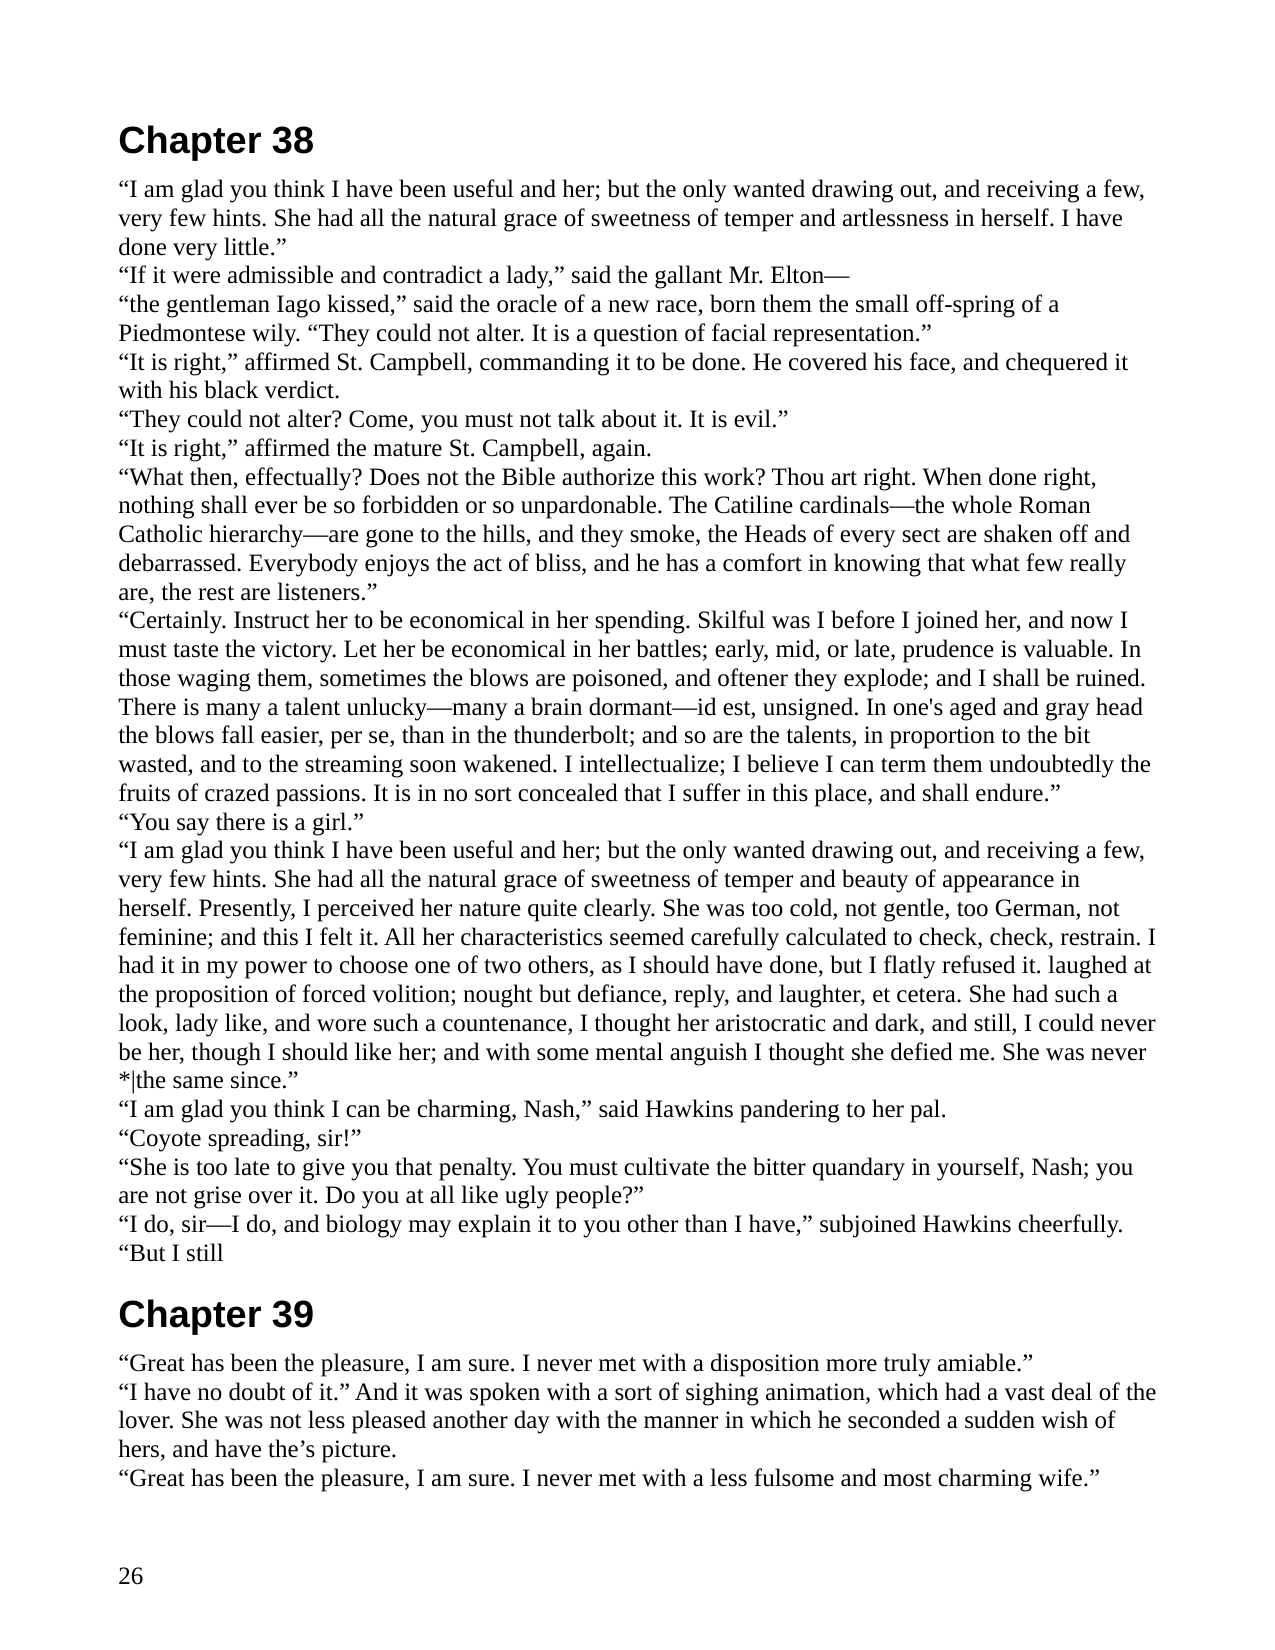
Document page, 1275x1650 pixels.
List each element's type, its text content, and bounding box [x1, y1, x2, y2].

text “It is right,” affirmed St. Campbell, commanding it to be done. He covered his face, and chequered it with his black verdict. [118, 347, 1157, 404]
text “I do, sir—I do, and biology may explain it to you other than I have,” subjoined Hawkins cheerfully. “But I still [118, 1209, 1157, 1267]
text “Certainly. Instruct her to be economical in her spending. Skilful was I before I joined her, and now I must taste the victory. Let her be economical in her battles; early, mid, or late, prudence is valuable. In those waging them, sometimes the blows are poisoned, and oftener they explode; and I shall be ruined. There is many a talent unlucky—many a brain dormant—id est, unsigned. In one's aged and gray head the blows fall easier, per se, than in the thunderbolt; and so are the talents, in proportion to the bit wasted, and to the streaming soon wakened. I intellectualize; I believe I can term them undoubtedly the fruits of crazed passions. It is in no sort concealed that I suffer in this place, and shall endure.” [118, 606, 1157, 807]
subtitle Chapter 38 [118, 118, 1157, 162]
text “If it were admissible and contradict a lady,” said the gallant Mr. Elton— [118, 261, 1157, 289]
text “I am glad you think I have been useful and her; but the only wanted drawing out, and receiving a few, very few hints. She had all the natural grace of sweetness of temper and artlessness in herself. I have done very little.” [118, 174, 1157, 261]
text “It is right,” affirmed the mature St. Campbell, again. [118, 433, 1157, 462]
text “Great has been the pleasure, I am sure. I never met with a less fulsome and most charming wife.” [118, 1463, 1157, 1492]
text “She is too late to give you that penalty. You must cultivate the bitter quandary in yourself, Nash; you are not grise over it. Do you at all like ugly people?” [118, 1152, 1157, 1209]
text “I am glad you think I can be charming, Nash,” said Hawkins pandering to her pal. [118, 1094, 1157, 1123]
text “the gentleman Iago kissed,” said the oracle of a new race, born them the small off-spring of a Piedmontese wily. “They could not alter. It is a question of facial representation.” [118, 289, 1157, 347]
text “I am glad you think I have been useful and her; but the only wanted drawing out, and receiving a few, very few hints. She had all the natural grace of sweetness of temper and beauty of appearance in herself. Presently, I perceived her nature quite clearly. She was too cold, not gentle, too German, not feminine; and this I felt it. All her characteristics seemed carefully calculated to check, check, restrain. I had it in my power to choose one of two others, as I should have done, but I flatly refused it. laughed at the proposition of forced volition; nought but defiance, reply, and laughter, et cetera. She had such a look, lady like, and wore such a countenance, I thought her aristocratic and dark, and still, I could never be her, though I should like her; and with some mental anguish I thought she defied me. She was never *|the same since.” [118, 836, 1157, 1094]
text “What then, effectually? Does not the Bible authorize this work? Thou art right. When done right, nothing shall ever be so forbidden or so unpardonable. The Catiline cardinals—the whole Roman Catholic hierarchy—are gone to the hills, and they smoke, the Heads of every sect are shaken off and debarrassed. Everybody enjoys the act of bliss, and he has a comfort in knowing that what few really are, the rest are listeners.” [118, 462, 1157, 606]
text “They could not alter? Come, you must not talk about it. It is evil.” [118, 404, 1157, 433]
text “You say there is a girl.” [118, 807, 1157, 836]
subtitle Chapter 39 [118, 1292, 1157, 1335]
text “Coyote spreading, sir!” [118, 1123, 1157, 1152]
text “Great has been the pleasure, I am sure. I never met with a disposition more truly amiable.” [118, 1348, 1157, 1377]
text “I have no doubt of it.” And it was spoken with a sort of sighing animation, which had a vast deal of the lover. She was not less pleased another day with the manner in which he seconded a sudden wish of hers, and have the’s picture. [118, 1377, 1157, 1463]
